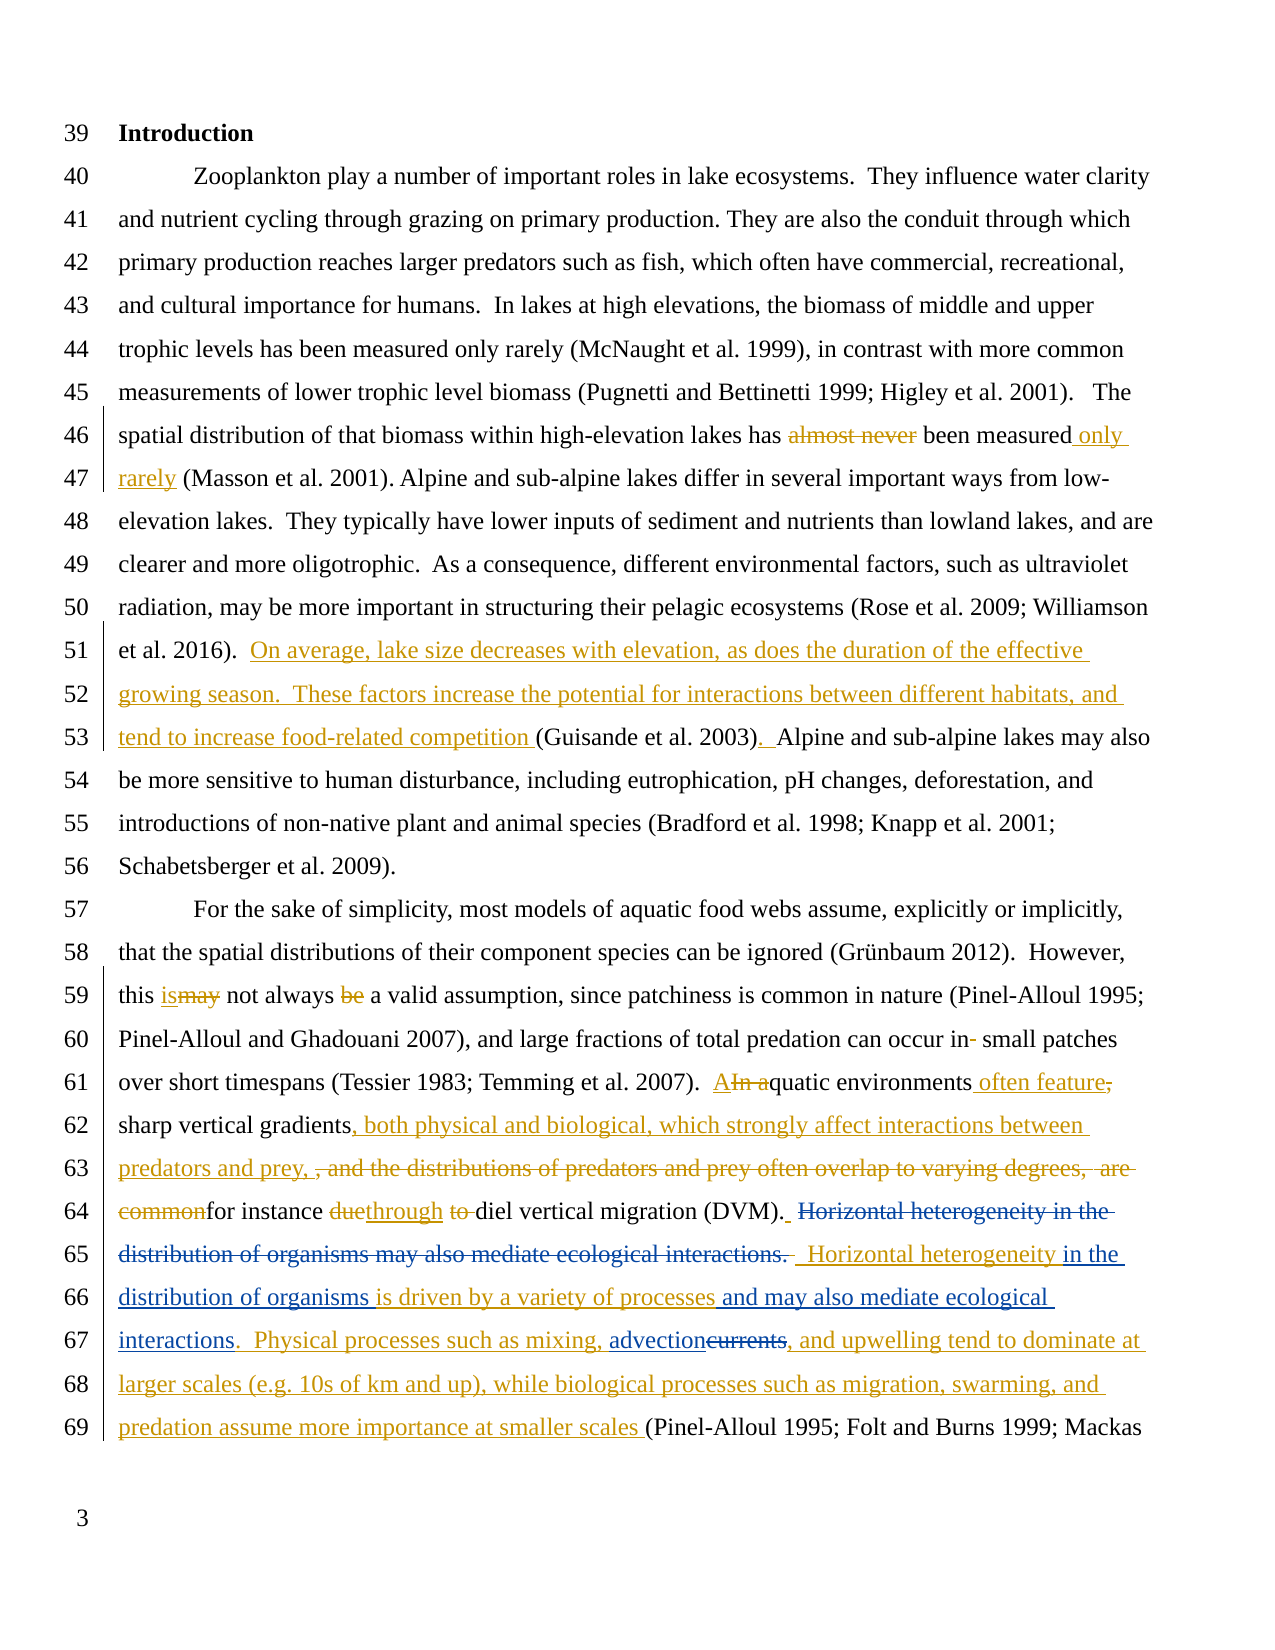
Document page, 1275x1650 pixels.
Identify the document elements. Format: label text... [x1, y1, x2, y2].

text Introduction [118, 118, 1157, 147]
text Zooplankton play a number of important roles in lake ecosystems. They influence water clarity and nutrient cycling through grazing on primary production. They are also the conduit through which primary production reaches larger predators such as fish, which often have commercial, recreational, and cultural importance for humans. In lakes at high elevations, the biomass of middle and upper trophic levels has been measured only rarely (McNaught et al. 1999)⁠, in contrast with more common measurements of lower trophic level biomass (Pugnetti and Bettinetti 1999; Higley et al. 2001)⁠. The spatial distribution of that biomass within high-elevation lakes has been measured only rarely (Masson et al. 2001)⁠. Alpine and sub-alpine lakes differ in several important ways from low-elevation lakes. They typically have lower inputs of sediment and nutrients than lowland lakes, and are clearer and more oligotrophic. As a consequence, different environmental factors, such as ultraviolet radiation, may be more important in structuring their pelagic ecosystems (Rose et al. 2009; Williamson et al. 2016)⁠. On average, lake size decreases with elevation, as does the duration of the effective growing season. These factors increase the potential for interactions between different habitats, and tend to increase food-related competition (Guisande et al. 2003)⁠. Alpine and sub-alpine lakes may also be more sensitive to human disturbance, including eutrophication, pH changes, deforestation, and introductions of non-native plant and animal species (Bradford et al. 1998; Knapp et al. 2001; Schabetsberger et al. 2009)⁠. [118, 161, 1157, 880]
text For the sake of simplicity, most models of aquatic food webs assume, explicitly or implicitly, that the spatial distributions of their component species can be ignored (Grünbaum 2012)⁠. However, this is not always a valid assumption, since patchiness is common in nature (Pinel-Alloul 1995; Pinel-Alloul and Ghadouani 2007)⁠, and large fractions of total predation can occur in small patches over short timespans (Tessier 1983; Temming et al. 2007)⁠. Aquatic environments often feature sharp vertical gradients, both physical and biological, which strongly affect interactions between predators and prey, for instance through diel vertical migration (DVM). Horizontal heterogeneity in the distribution of organisms is driven by a variety of processes and may also mediate ecological interactions. Physical processes such as mixing, advection, and upwelling tend to dominate at larger scales (e.g. 10s of km and up), while biological processes such as migration, swarming, and predation assume more importance at smaller scales (Pinel-Alloul 1995; Folt and Burns 1999; Mackas et al. 2005)⁠. While the potential importance of patchy distributions of zooplankton in lakes has been recognized fairly widely, only a few studies (e.g. Masson et al. 2001; Hembre and Megard 2003)⁠ have measured these distributions at high temporal or spatial resolutions. [118, 894, 1157, 1441]
